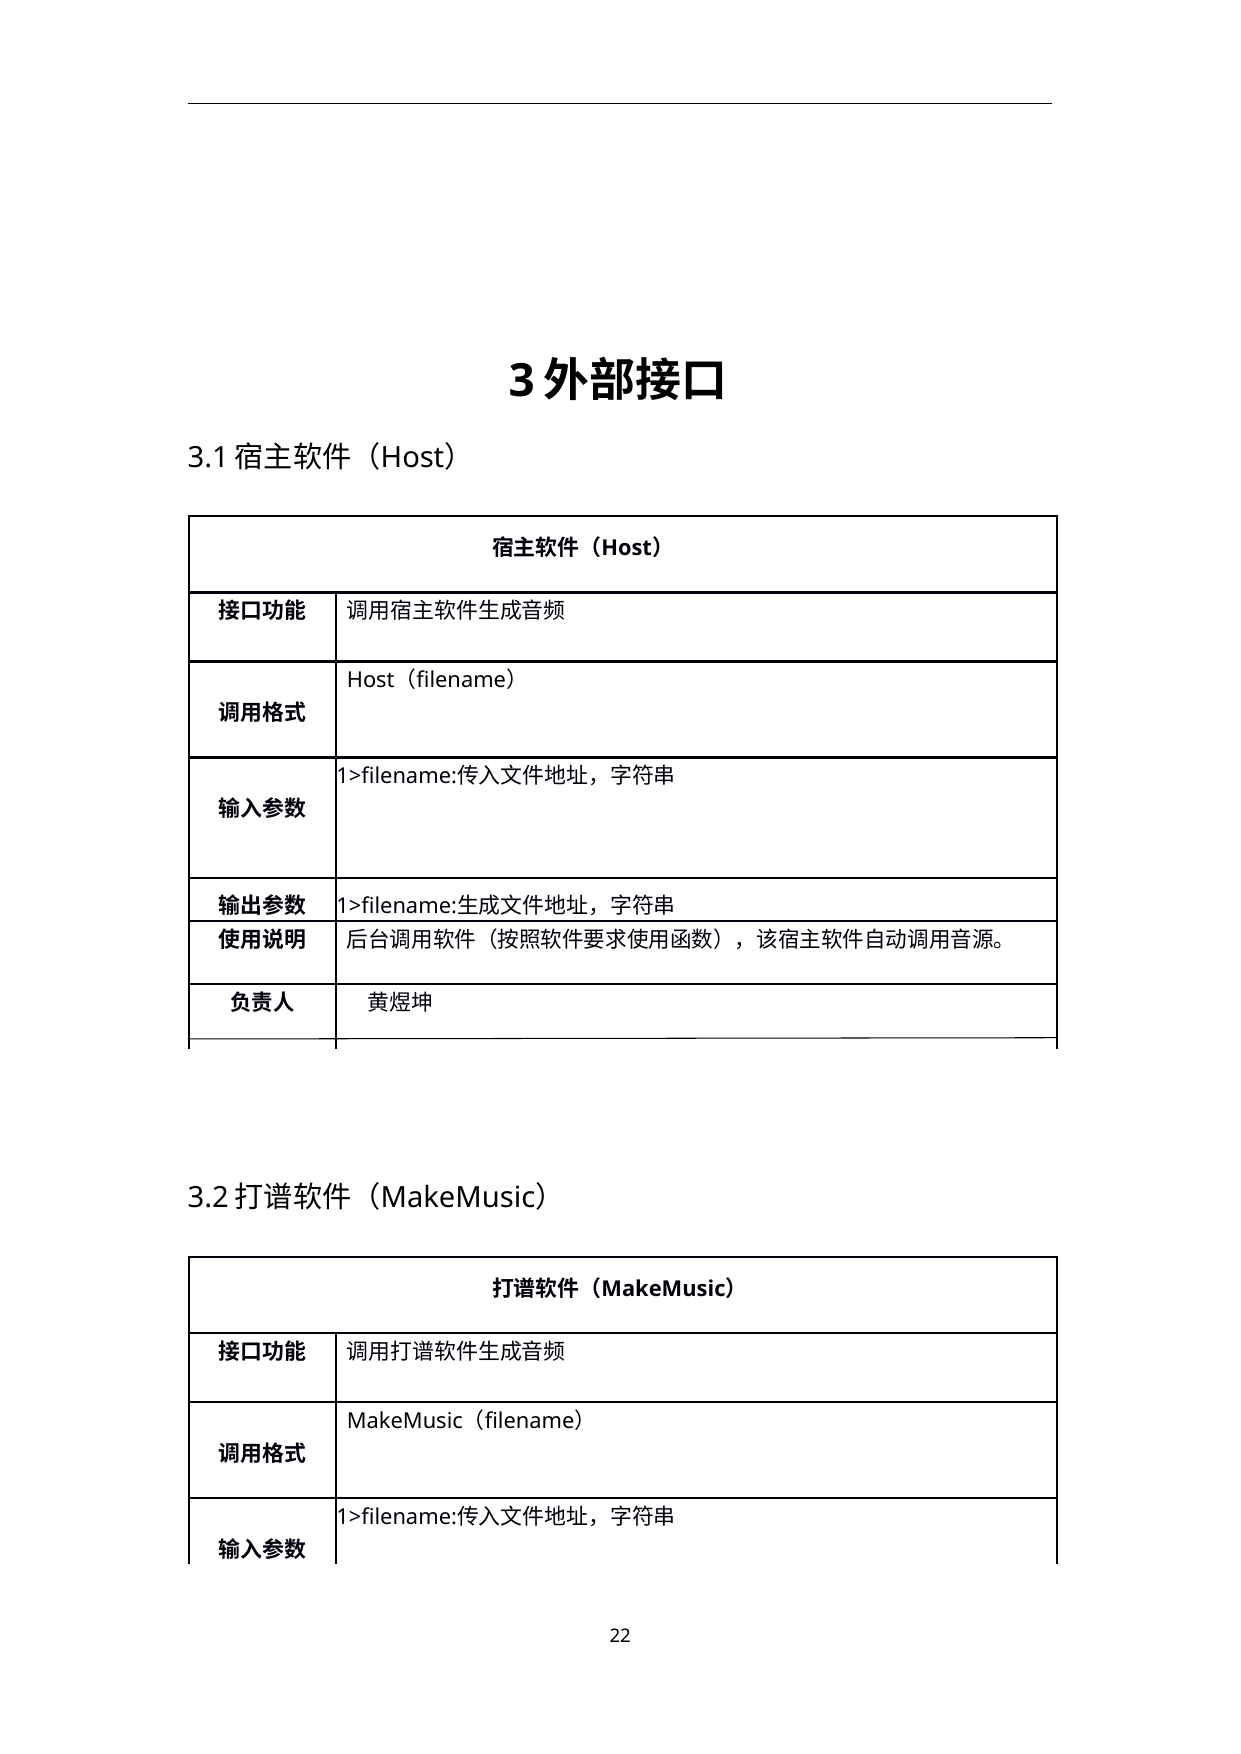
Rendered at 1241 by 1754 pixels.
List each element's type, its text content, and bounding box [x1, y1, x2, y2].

table_header [190, 517, 336, 562]
table_cell [190, 1468, 335, 1497]
table_cell 输入参数 [190, 1531, 335, 1563]
table_cell [190, 759, 335, 790]
table_header 打谱软件（MakeMusic） [368, 1258, 1056, 1302]
table_cell [337, 790, 1056, 823]
table_cell [190, 1403, 335, 1435]
table_cell [337, 1017, 368, 1038]
table_cell 接口功能 [190, 1334, 335, 1366]
text 3.2打谱软件（MakeMusic） [187, 1174, 1053, 1216]
table_cell 1>filename:传入文件地址，字符串 [337, 759, 1056, 790]
table_cell 接口功能 [190, 594, 335, 625]
table_cell [337, 985, 368, 1017]
table_cell [190, 727, 335, 756]
table_cell 调用格式 [190, 1435, 335, 1467]
table_cell [368, 1039, 1056, 1049]
table_cell 使用说明 [190, 922, 335, 953]
table_cell [190, 823, 335, 877]
table_cell 1>filename:传入文件地址，字符串 [337, 1499, 1056, 1531]
table_cell [190, 1017, 335, 1038]
table_cell [337, 1040, 368, 1049]
table_header [336, 1258, 368, 1302]
table_cell 调用宿主软件生成音频 [337, 594, 1056, 625]
table_cell 输出参数 [190, 879, 335, 920]
text 3.1宿主软件（Host） [187, 433, 1053, 476]
table_cell Host（filename） [337, 663, 1056, 694]
table_cell [337, 1531, 1056, 1563]
table_header [336, 517, 368, 562]
table_cell 后台调用软件（按照软件要求使用函数），该宿主软件自动调用音源。 [337, 922, 1056, 953]
table_cell [337, 1435, 1056, 1467]
table_header 宿主软件（Host） [368, 517, 1056, 562]
table_cell [336, 562, 1056, 591]
table_cell [190, 1303, 336, 1332]
table_cell [368, 954, 1056, 983]
table_cell [337, 1468, 1056, 1497]
table_cell MakeMusic（filename） [337, 1403, 1056, 1435]
table_cell 1>filename:生成文件地址，字符串 [337, 879, 1056, 920]
table_cell [190, 663, 335, 694]
table_cell [336, 1303, 1056, 1332]
table_cell [190, 1366, 335, 1401]
table_cell [337, 954, 368, 983]
table_cell 黄煜坤 [368, 985, 1056, 1017]
text 3外部接口 [187, 343, 1052, 409]
table_cell [190, 1499, 335, 1531]
table_cell [190, 1040, 335, 1049]
table_cell 调用格式 [190, 694, 335, 727]
table_header [190, 1258, 336, 1302]
table_cell [190, 954, 335, 983]
table_cell [337, 727, 1056, 756]
table_cell [368, 1017, 1056, 1038]
table_cell [337, 1366, 1056, 1401]
table_cell 调用打谱软件生成音频 [337, 1334, 1056, 1366]
table_cell [190, 562, 336, 591]
table_cell [337, 694, 1056, 727]
table_cell [337, 823, 1056, 877]
table_cell [190, 625, 335, 660]
table_cell 输入参数 [190, 790, 335, 823]
table_cell [337, 625, 1056, 660]
table_cell 负责人 [190, 985, 335, 1017]
